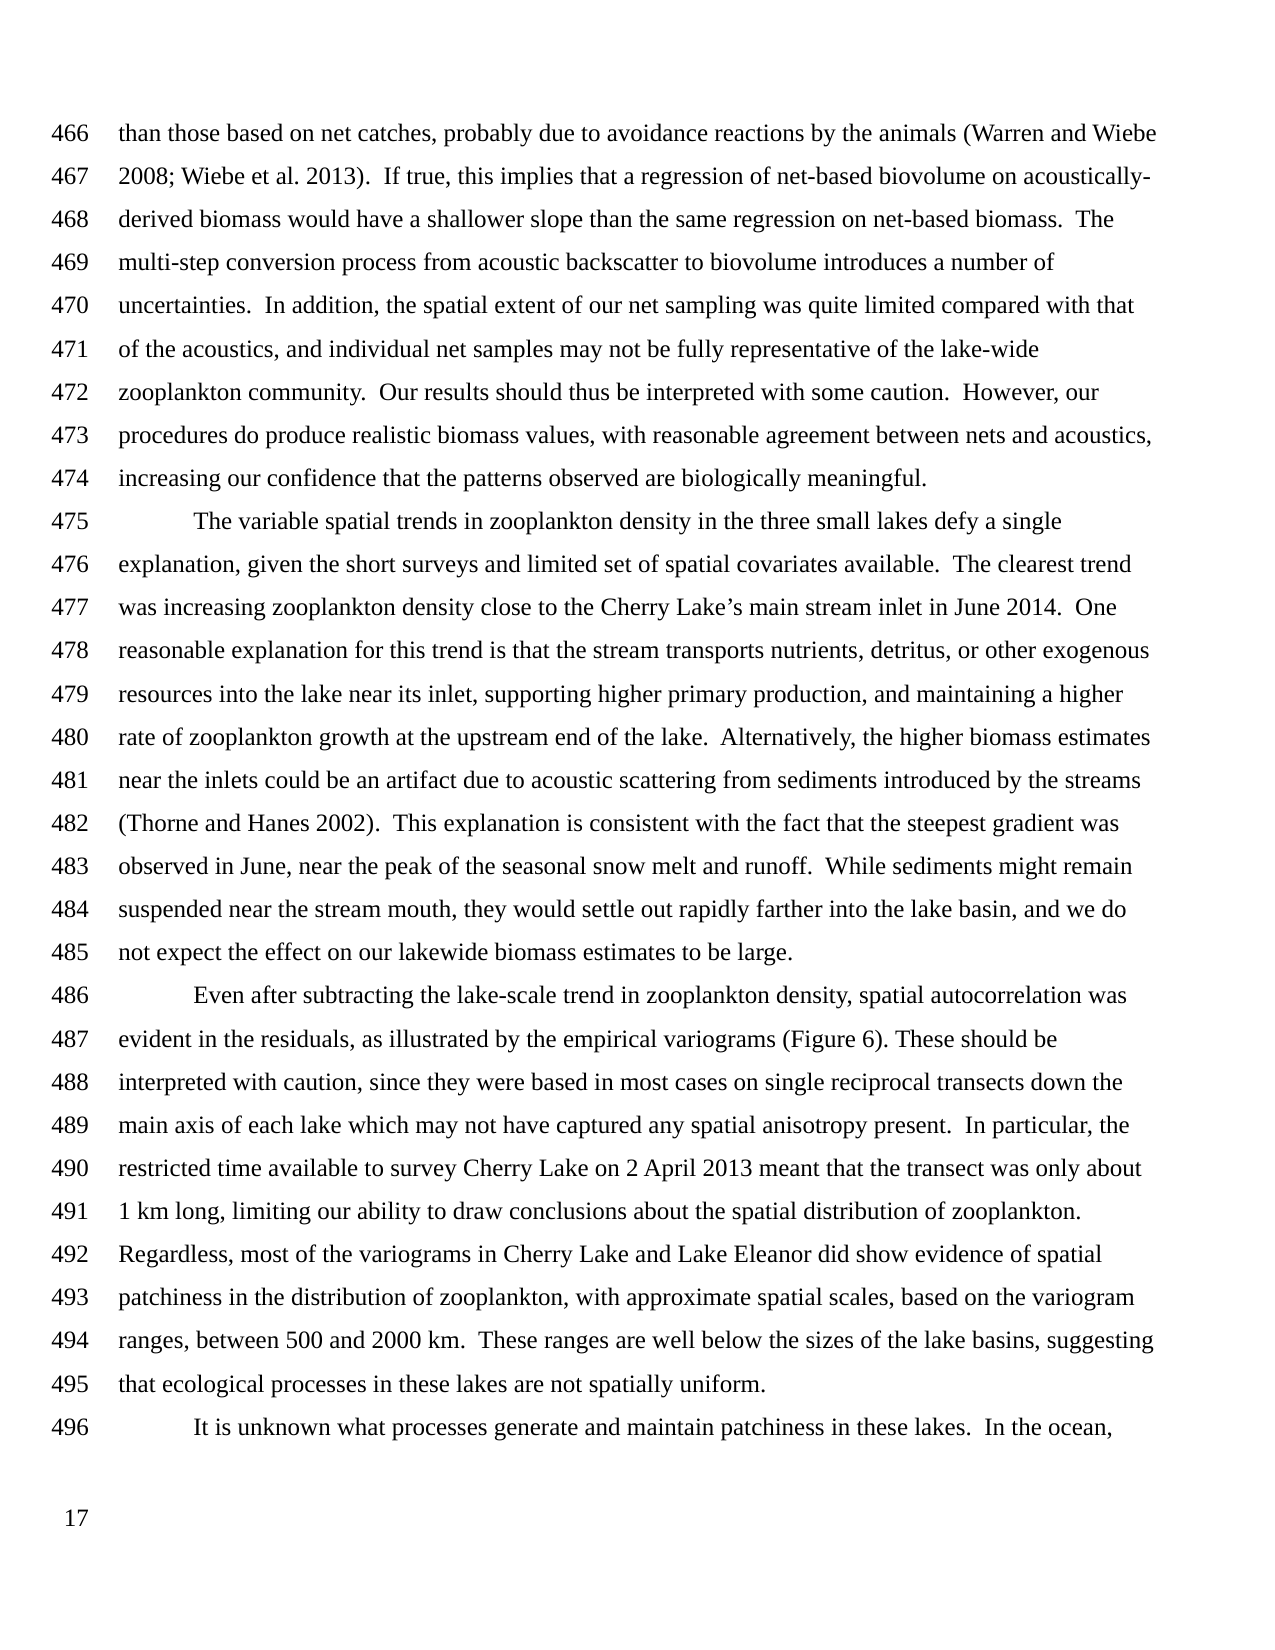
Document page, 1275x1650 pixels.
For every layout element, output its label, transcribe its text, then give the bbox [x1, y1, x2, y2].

text than those based on net catches, probably due to avoidance reactions by the animals (Warren and Wiebe 2008; Wiebe et al. 2013)⁠. If true, this implies that a regression of net-based biovolume on acoustically-derived biomass would have a shallower slope than the same regression on net-based biomass. The multi-step conversion process from acoustic backscatter to biovolume introduces a number of uncertainties. In addition, the spatial extent of our net sampling was quite limited compared with that of the acoustics, and individual net samples may not be fully representative of the lake-wide zooplankton community. Our results should thus be interpreted with some caution. However, our procedures do produce realistic biomass values, with reasonable agreement between nets and acoustics, increasing our confidence that the patterns observed are biologically meaningful. [118, 118, 1157, 492]
text It is unknown what processes generate and maintain patchiness in these lakes. In the ocean, [118, 1412, 1157, 1441]
text Even after subtracting the lake-scale trend in zooplankton density, spatial autocorrelation was evident in the residuals, as illustrated by the empirical variograms (Figure 6). These should be interpreted with caution, since they were based in most cases on single reciprocal transects down the main axis of each lake which may not have captured any spatial anisotropy present. In particular, the restricted time available to survey Cherry Lake on 2 April 2013 meant that the transect was only about 1 km long, limiting our ability to draw conclusions about the spatial distribution of zooplankton. Regardless, most of the variograms in Cherry Lake and Lake Eleanor did show evidence of spatial patchiness in the distribution of zooplankton, with approximate spatial scales, based on the variogram ranges, between 500 and 2000 km. These ranges are well below the sizes of the lake basins, suggesting that ecological processes in these lakes are not spatially uniform. [118, 981, 1157, 1397]
text The variable spatial trends in zooplankton density in the three small lakes defy a single explanation, given the short surveys and limited set of spatial covariates available. The clearest trend was increasing zooplankton density close to the Cherry Lake’s main stream inlet in June 2014. One reasonable explanation for this trend is that the stream transports nutrients, detritus, or other exogenous resources into the lake near its inlet, supporting higher primary production, and maintaining a higher rate of zooplankton growth at the upstream end of the lake. Alternatively, the higher biomass estimates near the inlets could be an artifact due to acoustic scattering from sediments introduced by the streams (Thorne and Hanes 2002)⁠. This explanation is consistent with the fact that the steepest gradient was observed in June, near the peak of the seasonal snow melt and runoff. While sediments might remain suspended near the stream mouth, they would settle out rapidly farther into the lake basin, and we do not expect the effect on our lakewide biomass estimates to be large. [118, 506, 1157, 966]
